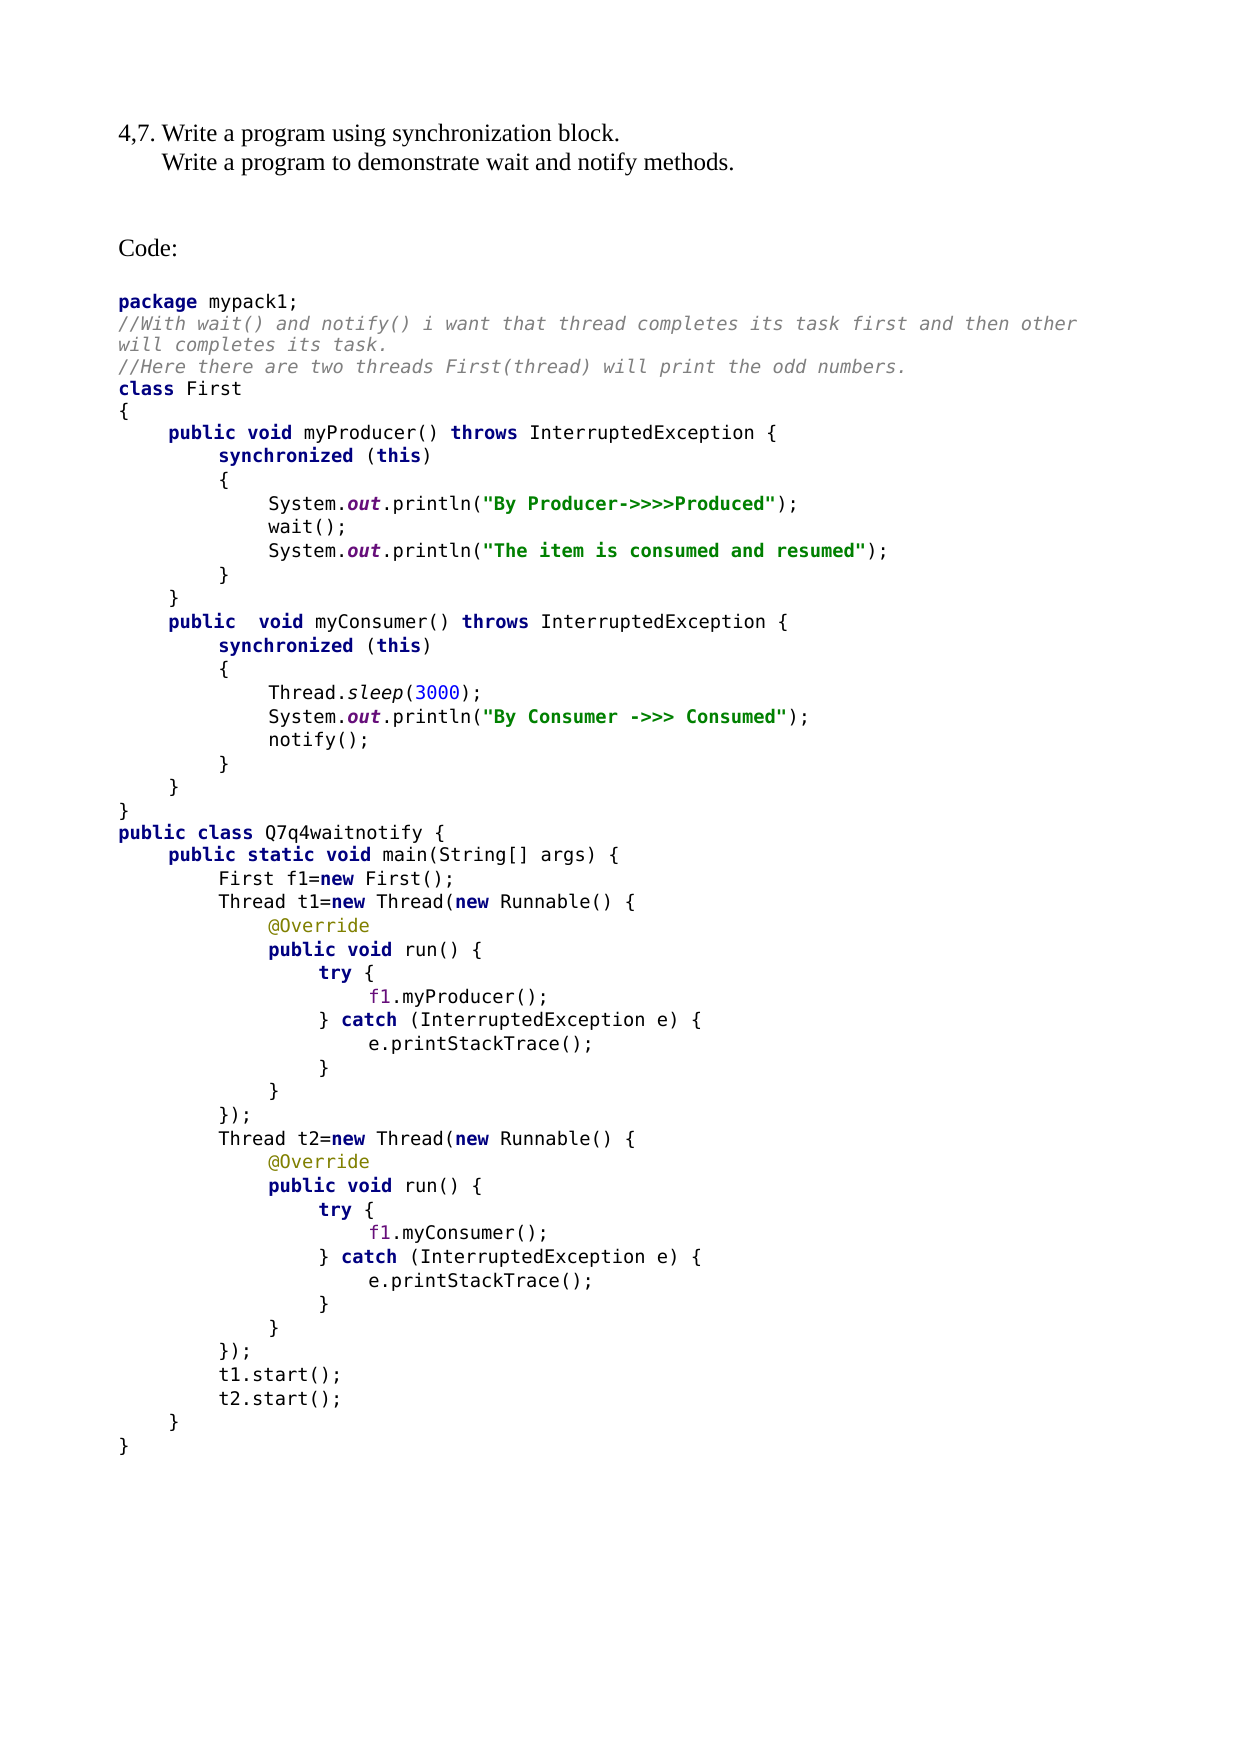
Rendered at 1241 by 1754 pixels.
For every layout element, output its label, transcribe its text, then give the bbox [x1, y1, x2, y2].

text }); [118, 1341, 1122, 1364]
text wait(); [118, 516, 1122, 540]
text e.printStackTrace(); [118, 1033, 1122, 1057]
text try { [118, 962, 1122, 986]
text t1.start(); [118, 1364, 1122, 1388]
text 4,7. Write a program using synchronization block. [118, 118, 1122, 147]
text { [118, 400, 1122, 422]
text Thread t1=new Thread(new Runnable() { [118, 891, 1122, 915]
text } [118, 777, 1122, 800]
text @Override [118, 915, 1122, 938]
text } catch (InterruptedException e) { [118, 1246, 1122, 1269]
text System.out.println("By Consumer ->>> Consumed"); [118, 706, 1122, 729]
text notify(); [118, 729, 1122, 753]
text }); [118, 1104, 1122, 1128]
text //With wait() and notify() i want that thread completes its task first and then other will completes its task. [118, 312, 1122, 356]
text } [118, 587, 1122, 611]
text class First [118, 378, 1122, 400]
text @Override [118, 1151, 1122, 1175]
text } [118, 753, 1122, 777]
text public static void main(String[] args) { [118, 844, 1122, 868]
text synchronized (this) [118, 635, 1122, 658]
text } [118, 564, 1122, 587]
text System.out.println("By Producer->>>>Produced"); [118, 493, 1122, 516]
text //Here there are two threads First(thread) will print the odd numbers. [118, 356, 1122, 378]
text } [118, 1411, 1122, 1435]
text public class Q7q4waitnotify { [118, 822, 1122, 844]
text Code: [118, 233, 1122, 262]
text } [118, 1293, 1122, 1317]
text First f1=new First(); [118, 868, 1122, 891]
text } [118, 1057, 1122, 1080]
text t2.start(); [118, 1388, 1122, 1411]
text Write a program to demonstrate wait and notify methods. [118, 147, 1122, 176]
text f1.myConsumer(); [118, 1222, 1122, 1246]
text public void run() { [118, 1175, 1122, 1199]
text } catch (InterruptedException e) { [118, 1009, 1122, 1033]
text } [118, 1080, 1122, 1104]
text package mypack1; [118, 291, 1122, 312]
text Thread t2=new Thread(new Runnable() { [118, 1128, 1122, 1151]
text public void run() { [118, 938, 1122, 962]
text public void myProducer() throws InterruptedException { [118, 422, 1122, 446]
text public void myConsumer() throws InterruptedException { [118, 611, 1122, 635]
text } [118, 1317, 1122, 1341]
text } [118, 800, 1122, 822]
text { [118, 469, 1122, 493]
text { [118, 658, 1122, 682]
text System.out.println("The item is consumed and resumed"); [118, 540, 1122, 564]
text f1.myProducer(); [118, 986, 1122, 1009]
text try { [118, 1199, 1122, 1222]
text e.printStackTrace(); [118, 1269, 1122, 1293]
text synchronized (this) [118, 446, 1122, 469]
text } [118, 1435, 1122, 1457]
text Thread.sleep(3000); [118, 682, 1122, 706]
